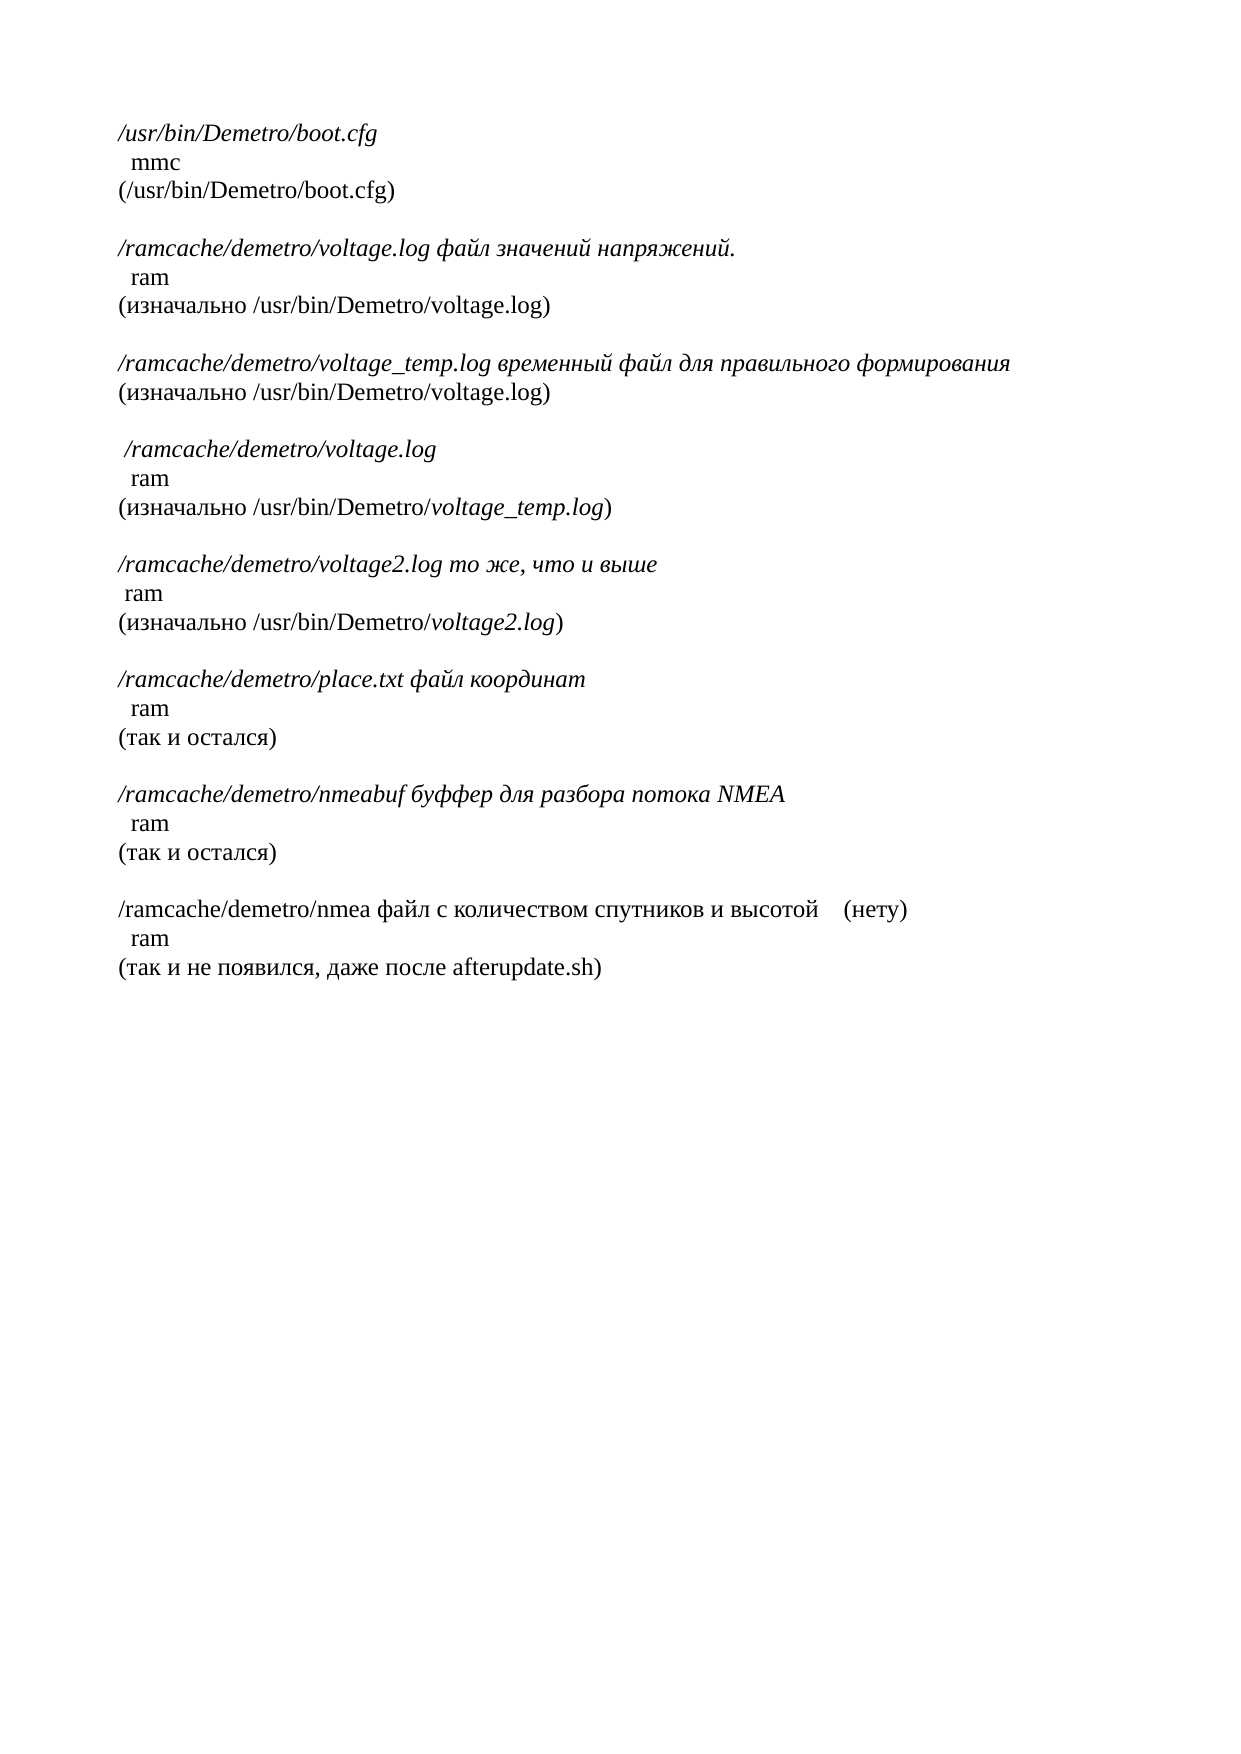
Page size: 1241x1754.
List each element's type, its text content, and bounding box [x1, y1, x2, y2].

text ram [118, 262, 1122, 291]
text ram [118, 693, 1122, 722]
text (изначально /usr/bin/Demetro/voltage.log) [118, 377, 1122, 406]
text /usr/bin/Demetro/boot.cfg [118, 118, 1122, 147]
text (так и не появился, даже после afterupdate.sh) [118, 952, 1122, 981]
text /ramcache/demetro/voltage.log [118, 434, 1122, 463]
text /ramcache/demetro/place.txt файл координат [118, 664, 1122, 693]
text (изначально /usr/bin/Demetro/voltage.log) [118, 291, 1122, 319]
text /ramcache/demetro/nmeabuf буффер для разбора потока NMEA [118, 779, 1122, 808]
text /ramcache/demetro/nmea файл с количеством спутников и высотой (нету) [118, 894, 1122, 923]
text (изначально /usr/bin/Demetro/voltage2.log) [118, 607, 1122, 636]
text (изначально /usr/bin/Demetro/voltage_temp.log) [118, 492, 1122, 521]
text ram [118, 808, 1122, 837]
text /ramcache/demetro/voltage.log файл значений напряжений. [118, 233, 1122, 262]
text (/usr/bin/Demetro/boot.cfg) [118, 176, 1122, 204]
text ram [118, 578, 1122, 607]
text ram [118, 923, 1122, 952]
text (так и остался) [118, 722, 1122, 751]
text mmc [118, 147, 1122, 176]
text ram [118, 463, 1122, 492]
text (так и остался) [118, 837, 1122, 866]
text /ramcache/demetro/voltage_temp.log временный файл для правильного формирования [118, 348, 1122, 377]
text /ramcache/demetro/voltage2.log то же, что и выше [118, 549, 1122, 578]
